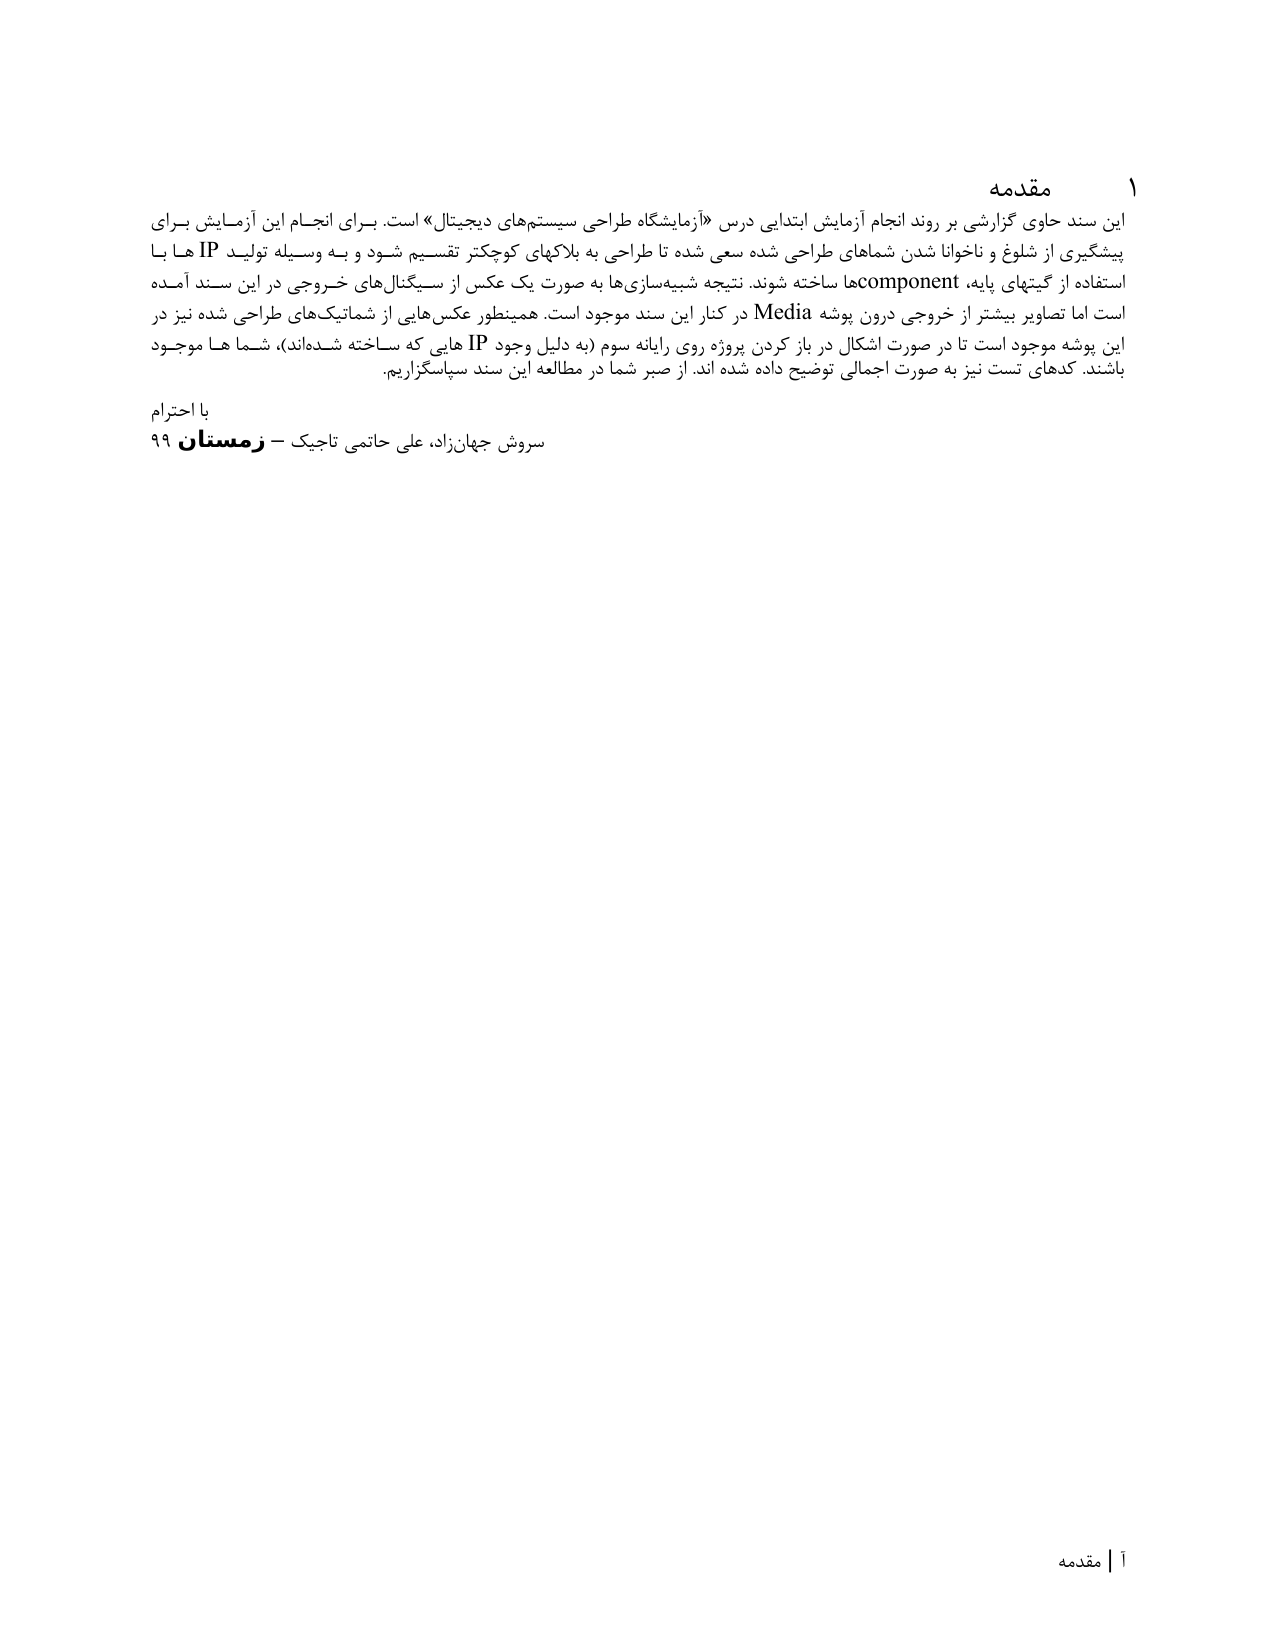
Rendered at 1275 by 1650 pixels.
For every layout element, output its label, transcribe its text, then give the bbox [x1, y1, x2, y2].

text این سند حاوی گزارشی بر روند انجام آزمایش ابتدایی درس «آزمایشگاه طراحی سیستم‌های دیجیتال» است. برای انجام این آزمایش برای پیشگیری از شلوغ و ناخوانا شدن شماهای طراحی شده سعی شده تا طراحی به بلاکهای کوچکتر تقسیم شود و به وسیله تولید IP ها با استفاده از گیتهای پایه، componentها ساخته شوند. نتیجه شبیه‌سازی‌ها به صورت یک عکس از سیگنال‌های خروجی در این سند آمده است اما تصاویر بیشتر از خروجی درون پوشه Media در کنار این سند موجود است. همینطور عکس‌هایی از شماتیک‌های طراحی شده نیز در این پوشه موجود است تا در صورت اشکال در باز کردن پروژه روی رایانه سوم (به دلیل وجود IP هایی که ساخته شده‌اند)، شما ها موجود باشند. کدهای تست نیز به صورت اجمالی توضیح داده شده اند. از صبر شما در مطالعه این سند سپاسگزاریم. [150, 211, 1125, 383]
text با احترام سروش جهان‌زاد، علی حاتمی تاجیک – زمستان 99 [150, 401, 1125, 455]
subtitle مقدمه [150, 175, 1125, 208]
